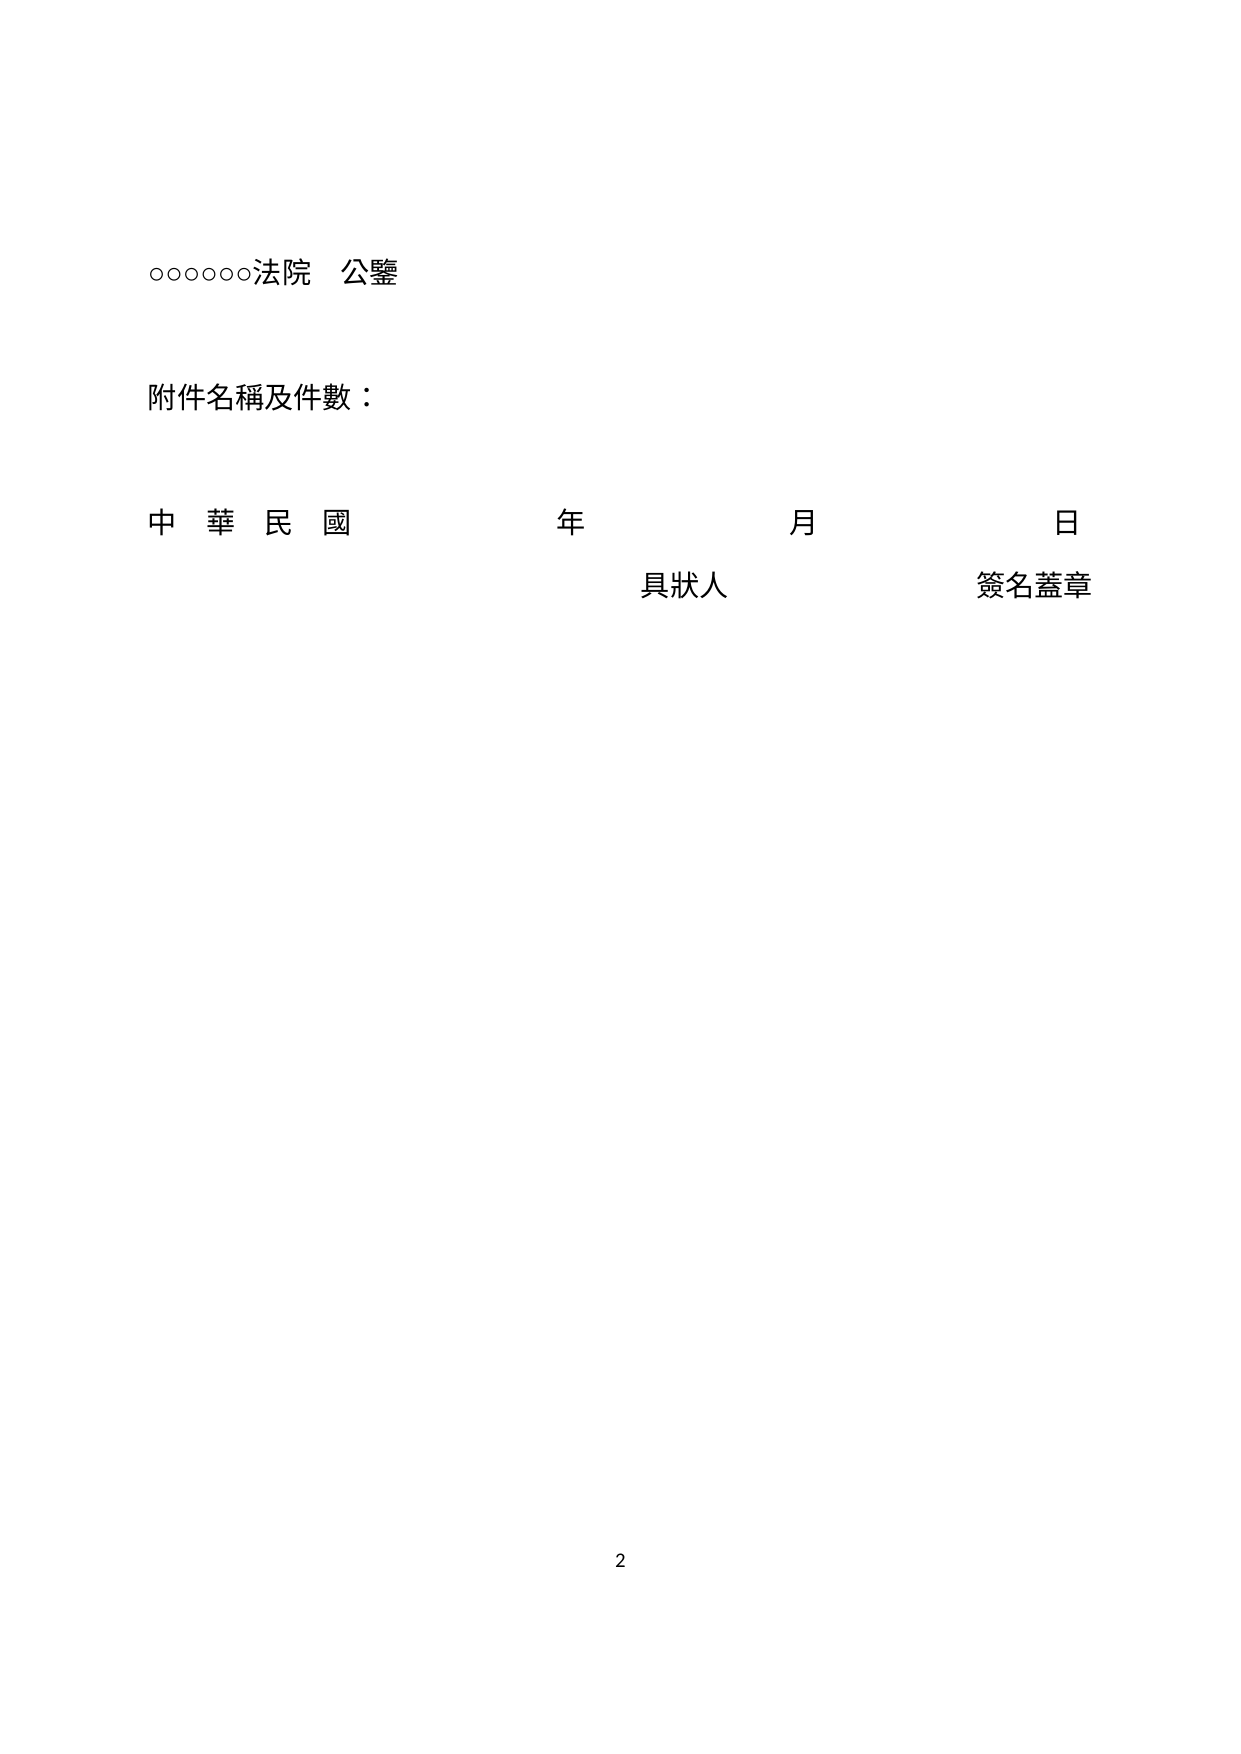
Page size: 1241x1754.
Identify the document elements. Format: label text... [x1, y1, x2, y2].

text 中 華 民 國 年 月 日 [148, 479, 1092, 542]
text 具狀人 簽名蓋章 [148, 542, 1092, 604]
text ○○○○○○法院 公鑒 [148, 229, 1092, 292]
text 附件名稱及件數： [148, 354, 1092, 417]
